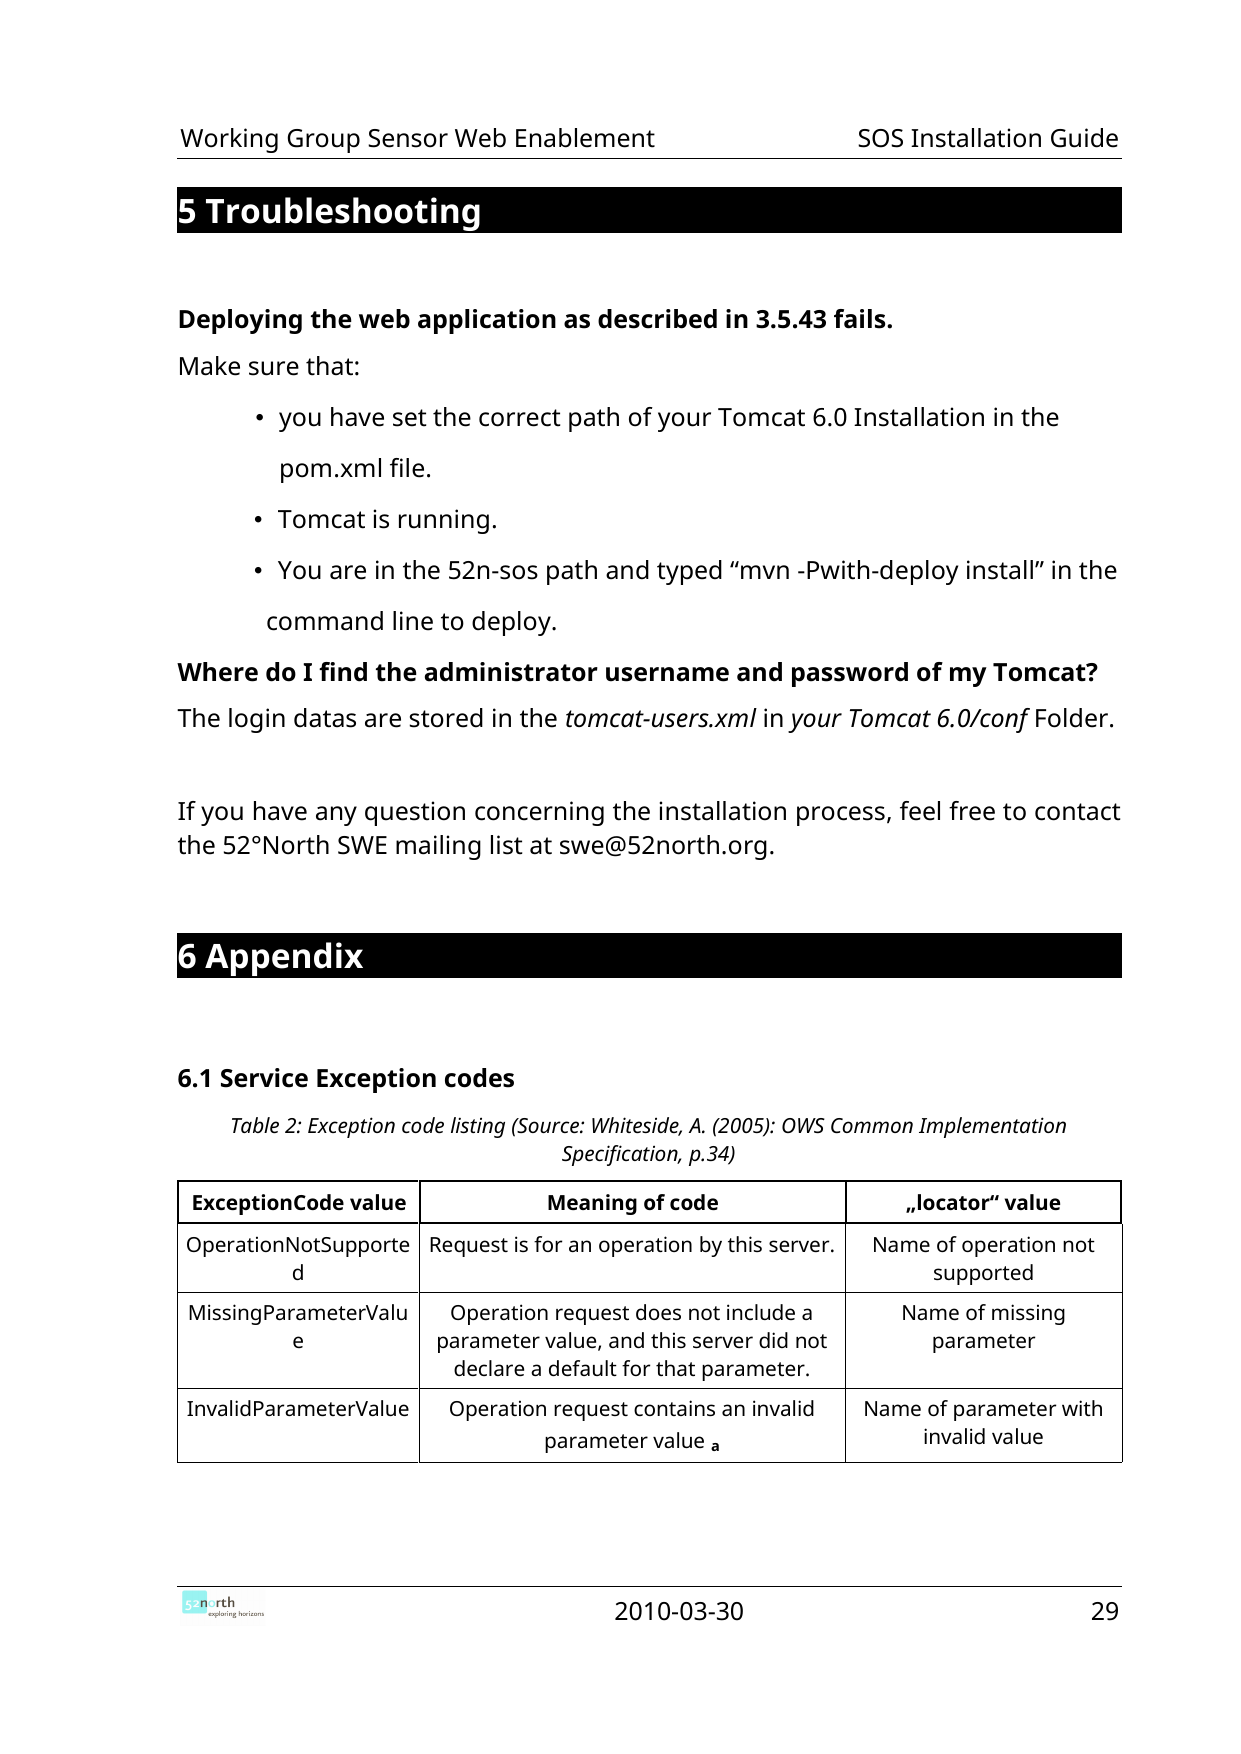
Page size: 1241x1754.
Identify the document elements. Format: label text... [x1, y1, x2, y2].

table_cell OperationNotSupported [178, 1224, 418, 1292]
subtitle Troubleshooting [177, 187, 1122, 233]
list You are in the 52n-sos path and typed “mvn -Pwith-deploy install” in the command line to deploy. [242, 552, 1122, 637]
subtitle Appendix [177, 933, 1122, 978]
table_cell InvalidParameterValue [178, 1389, 418, 1462]
text Deploying the web application as described in 3.5.43 fails. [177, 302, 1122, 336]
list Tomcat is running. [242, 501, 1122, 535]
table_header ExceptionCode value [179, 1182, 418, 1222]
text Make sure that: [177, 349, 1122, 383]
text The login datas are stored in the tomcat-users.xml in your Tomcat 6.0/conf Folder. [177, 701, 1122, 735]
table_cell Operation request does not include a parameter value, and this server did not declare a default for that parameter. [420, 1293, 845, 1388]
table_header „locator“ value [847, 1182, 1120, 1222]
text Table 2: Exception code listing (Source: Whiteside, A. (2005): OWS Common Implementation Specification, p.34) [177, 1111, 1122, 1168]
table_header Meaning of code [421, 1182, 845, 1222]
picture [180, 1588, 266, 1626]
table_cell Request is for an operation by this server. [420, 1224, 845, 1292]
table_cell Name of missing parameter [846, 1293, 1122, 1388]
table_cell MissingParameterValue [178, 1293, 418, 1388]
text Where do I find the administrator username and password of my Tomcat? [177, 654, 1122, 688]
table_cell Operation request contains an invalid parameter value a [420, 1389, 845, 1462]
table_cell Name of parameter with invalid value [846, 1389, 1122, 1462]
text If you have any question concerning the installation process, feel free to contact the 52°North SWE mailing list at swe@52north.org. [177, 794, 1122, 862]
table_cell Name of operation not supported [846, 1224, 1122, 1292]
list you have set the correct path of your Tomcat 6.0 Installation in the pom.xml file. [255, 399, 1122, 484]
subtitle Service Exception codes [177, 1060, 1122, 1094]
